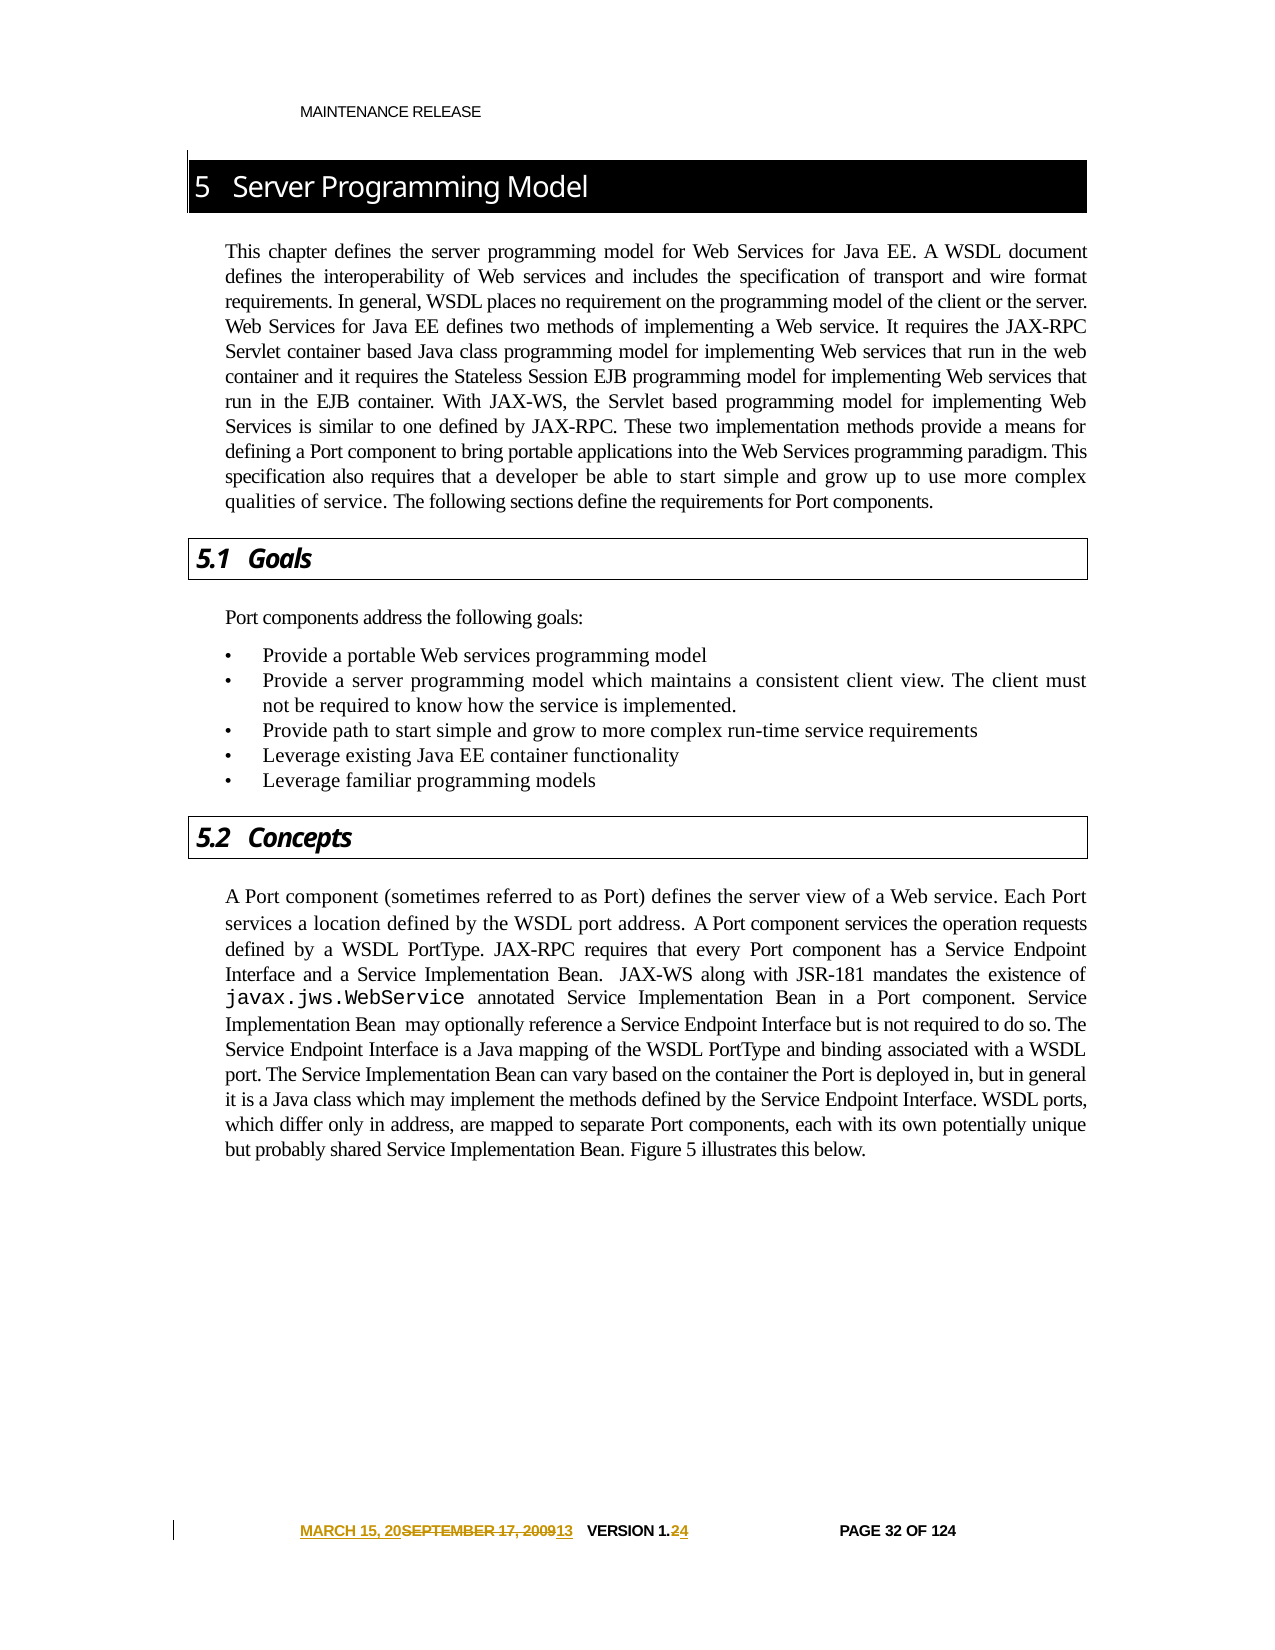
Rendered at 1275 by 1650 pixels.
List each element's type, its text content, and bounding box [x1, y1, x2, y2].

list Leverage existing Java EE container functionality [225, 741, 1087, 766]
subtitle Goals [189, 539, 1087, 579]
text Port components address the following goals: [225, 604, 1087, 629]
text A Port component (sometimes referred to as Port) defines the server view of a Web service. Each Port services a location defined by the WSDL port address. A Port component services the operation requests defined by a WSDL PortType. JAX-RPC requires that every Port component has a Service Endpoint Interface and a Service Implementation Bean. JAX-WS along with JSR-181 mandates the existence of javax.jws.WebService annotated Service Implementation Bean in a Port component. Service Implementation Bean may optionally reference a Service Endpoint Interface but is not required to do so. The Service Endpoint Interface is a Java mapping of the WSDL PortType and binding associated with a WSDL port. The Service Implementation Bean can vary based on the container the Port is deployed in, but in general it is a Java class which may implement the methods defined by the Service Endpoint Interface. WSDL ports, which differ only in address, are mapped to separate Port components, each with its own potentially unique but probably shared Service Implementation Bean. Figure 5 illustrates this below. [225, 883, 1087, 1161]
text This chapter defines the server programming model for Web Services for Java EE. A WSDL document defines the interoperability of Web services and includes the specification of transport and wire format requirements. In general, WSDL places no requirement on the programming model of the client or the server. Web Services for Java EE defines two methods of implementing a Web service. It requires the JAX-RPC Servlet container based Java class programming model for implementing Web services that run in the web container and it requires the Stateless Session EJB programming model for implementing Web services that run in the EJB container. With JAX-WS, the Servlet based programming model for implementing Web Services is similar to one defined by JAX-RPC. These two implementation methods provide a means for defining a Port component to bring portable applications into the Web Services programming paradigm. This specification also requires that a developer be able to start simple and grow up to use more complex qualities of service. The following sections define the requirements for Port components. [225, 238, 1087, 513]
list Leverage familiar programming models [225, 766, 1087, 791]
subtitle Concepts [189, 817, 1087, 858]
list Provide path to start simple and grow to more complex run-time service requirements [225, 716, 1087, 741]
list Provide a portable Web services programming model [225, 641, 1087, 666]
list Provide a server programming model which maintains a consistent client view. The client must not be required to know how the service is implemented. [225, 666, 1087, 716]
subtitle Server Programming Model [189, 160, 1087, 213]
